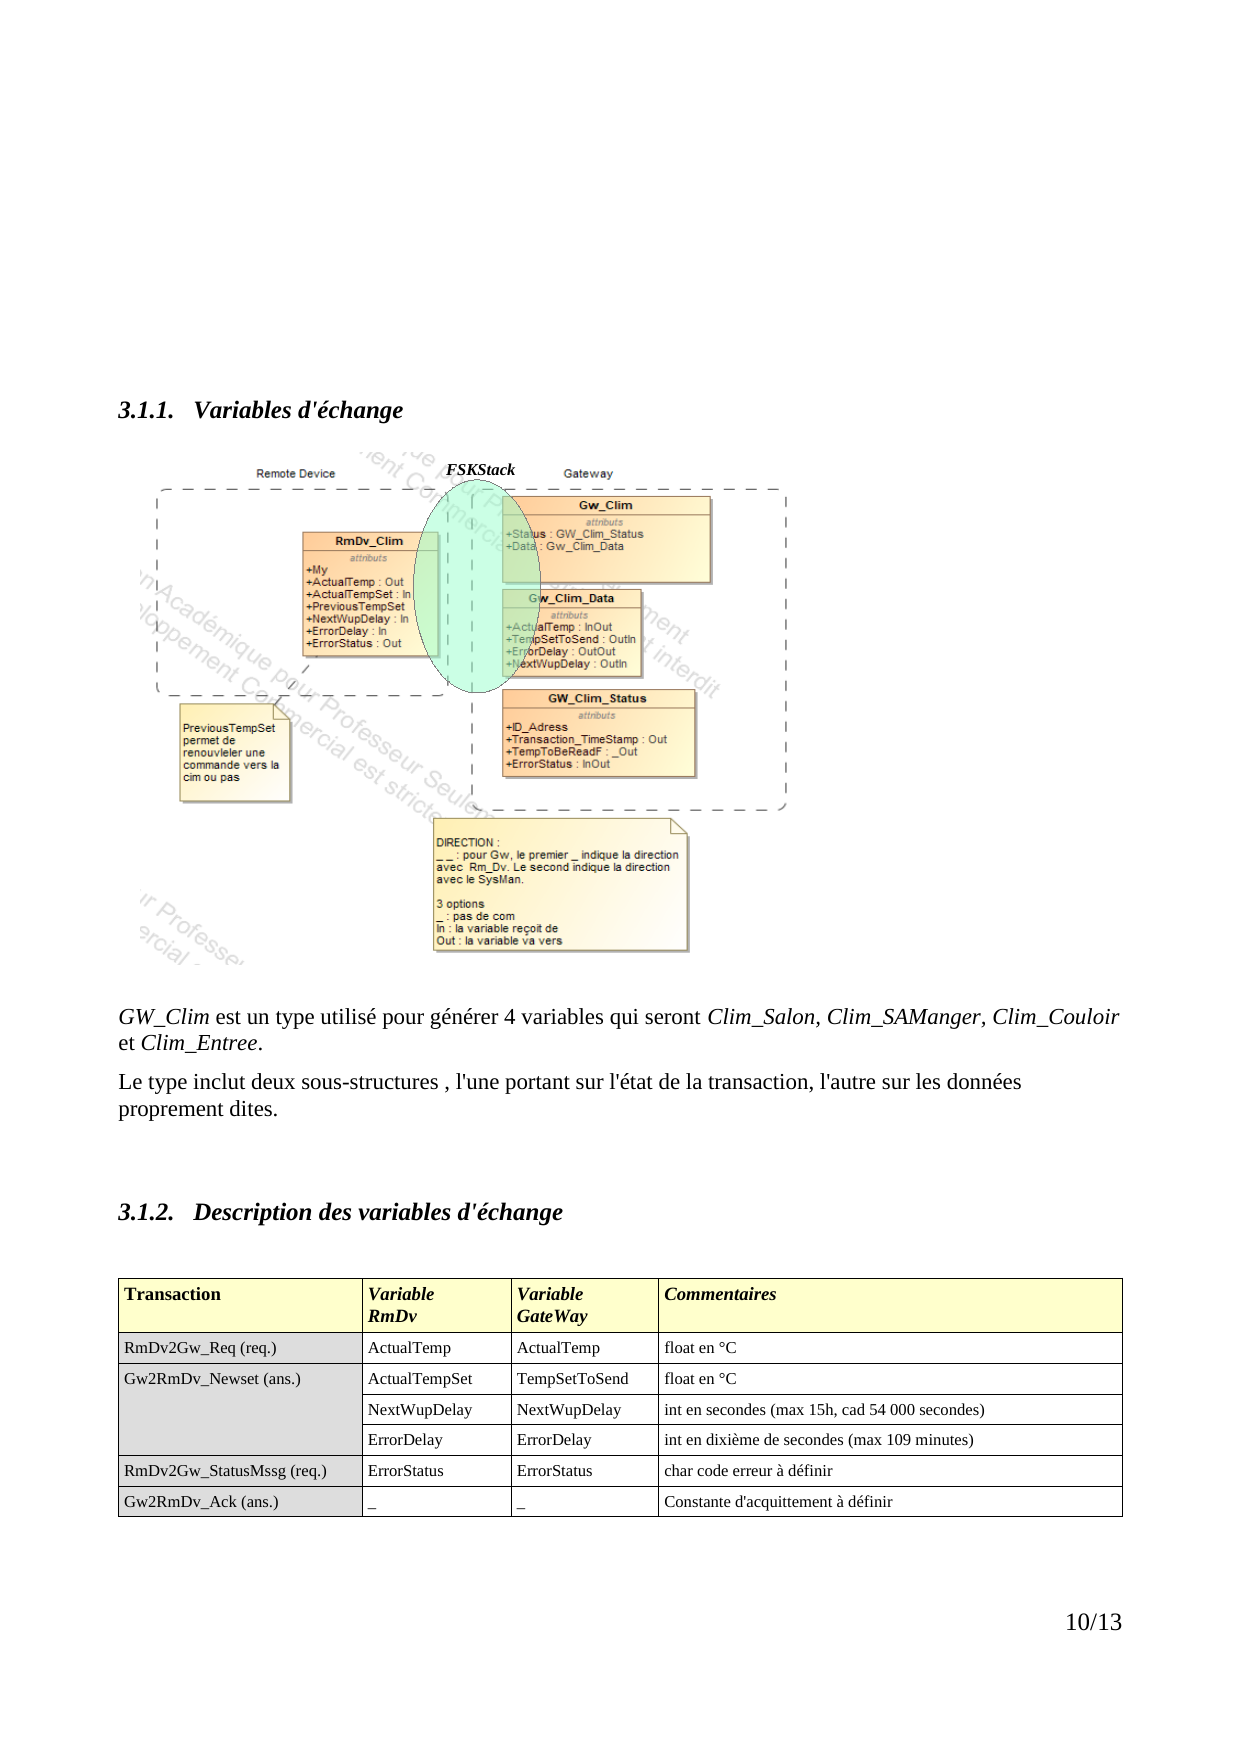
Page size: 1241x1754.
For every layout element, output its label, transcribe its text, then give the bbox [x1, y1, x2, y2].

table_cell int en dixième de secondes (max 109 minutes) [659, 1425, 1122, 1455]
table_header Variable RmDv [363, 1279, 511, 1332]
subtitle Description des variables d'échange [118, 1197, 1122, 1226]
table_cell ErrorStatus [363, 1456, 511, 1486]
table_cell int en secondes (max 15h, cad 54 000 secondes) [659, 1395, 1122, 1424]
subtitle Variables d'échange [118, 396, 1122, 424]
table_cell Gw2RmDv_Newset (ans.) [119, 1364, 362, 1455]
table_cell ActualTemp [363, 1333, 511, 1363]
table_cell ErrorStatus [512, 1456, 658, 1486]
table_cell Constante d'acquittement à définir [659, 1487, 1122, 1516]
table_cell ActualTemp [512, 1333, 658, 1363]
table_cell char code erreur à définir [659, 1456, 1122, 1486]
table_cell Gw2RmDv_Ack (ans.) [119, 1487, 362, 1516]
table_cell ActualTempSet [363, 1364, 511, 1394]
table_cell TempSetToSend [512, 1364, 658, 1394]
table_cell NextWupDelay [512, 1395, 658, 1424]
table_header Commentaires [659, 1279, 1122, 1332]
table_cell float en °C [659, 1333, 1122, 1363]
table_cell _ [363, 1487, 511, 1516]
table_cell ErrorDelay [363, 1425, 511, 1455]
text Le type inclut deux sous-structures , l'une portant sur l'état de la transaction, l'autre sur les données proprement dites. [118, 1068, 1122, 1121]
table_cell NextWupDelay [363, 1395, 511, 1424]
table_cell ErrorDelay [512, 1425, 658, 1455]
table_cell RmDv2Gw_Req (req.) [119, 1333, 362, 1363]
table_cell RmDv2Gw_StatusMssg (req.) [119, 1456, 362, 1486]
table_header Variable GateWay [512, 1279, 658, 1332]
table_header Transaction [119, 1279, 362, 1332]
text GW_Clim est un type utilisé pour générer 4 variables qui seront Clim_Salon, Clim_SAManger, Clim_Couloir et Clim_Entree. [118, 1003, 1122, 1056]
table_cell _ [512, 1487, 658, 1516]
table_cell float en °C [659, 1364, 1122, 1394]
